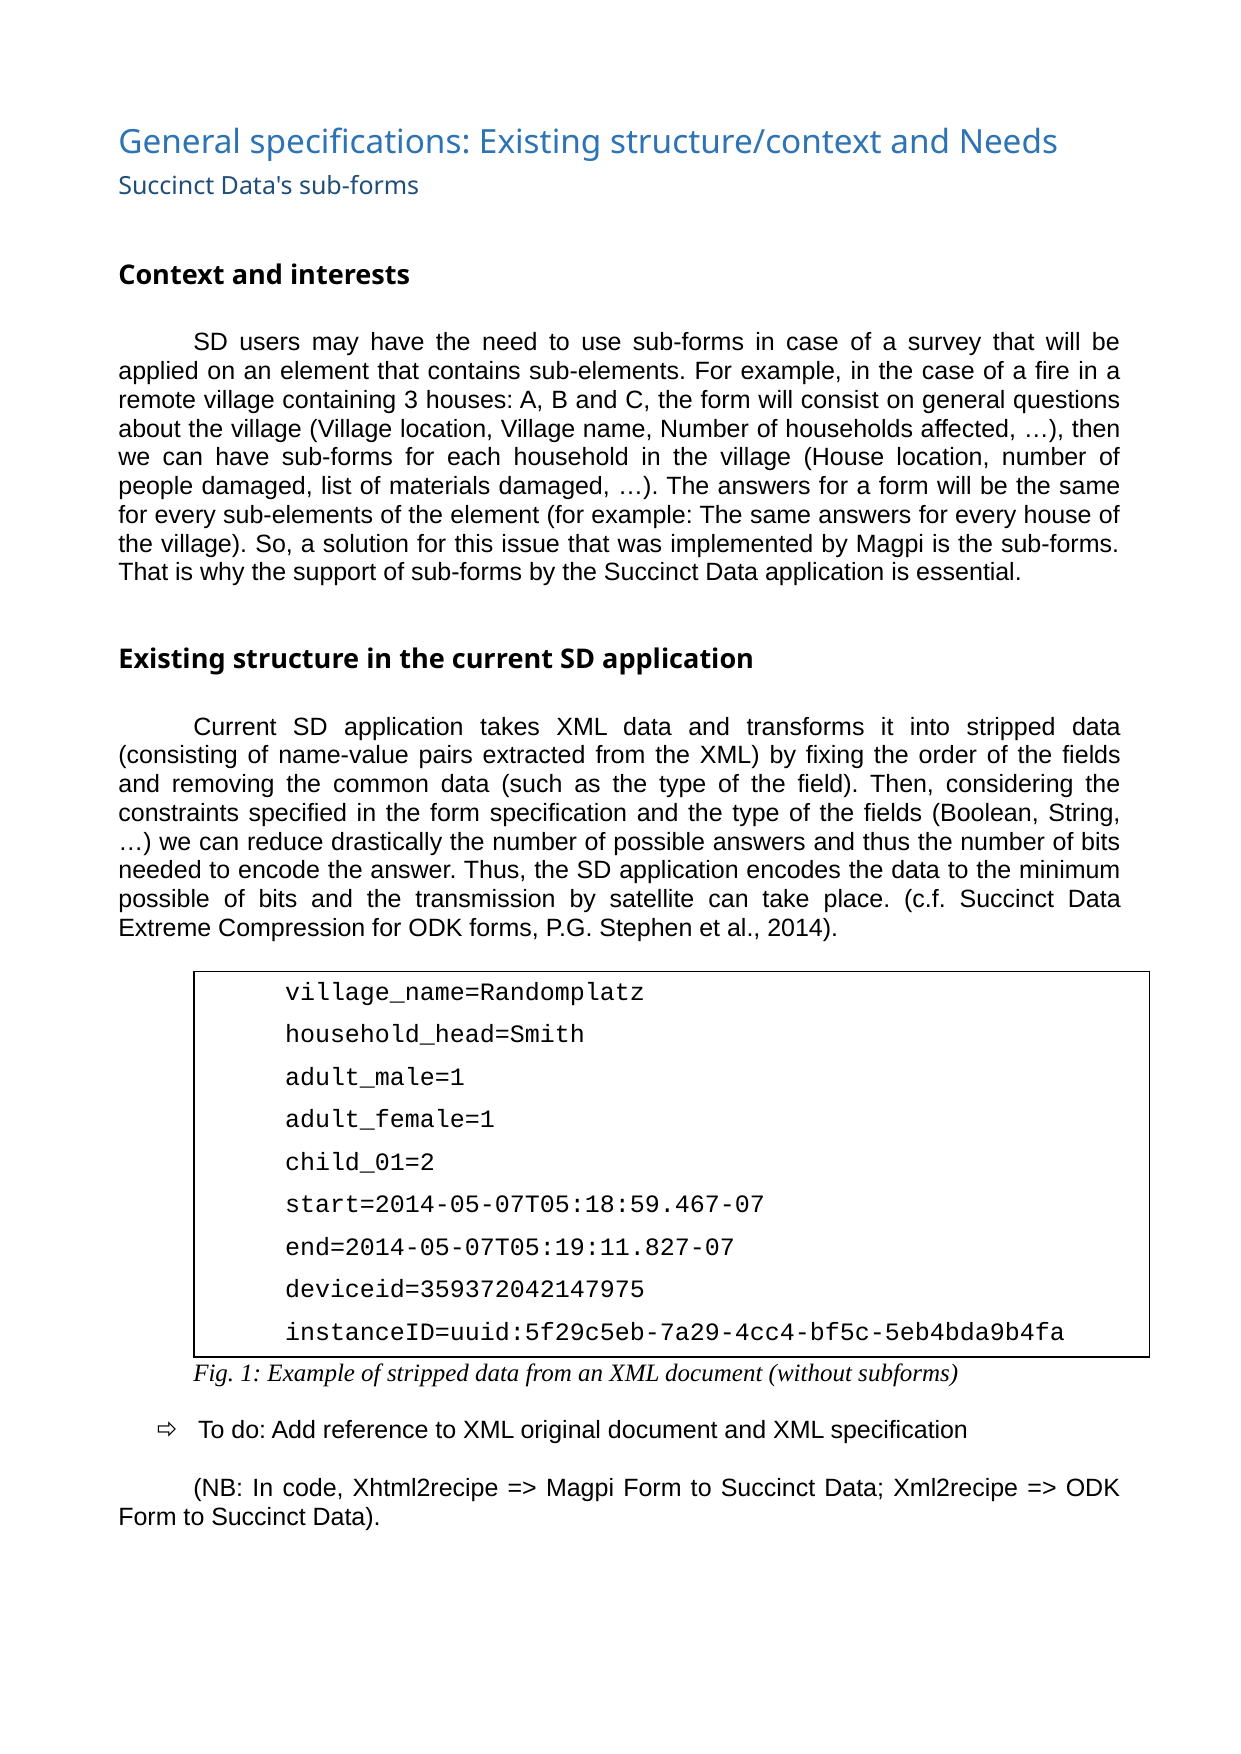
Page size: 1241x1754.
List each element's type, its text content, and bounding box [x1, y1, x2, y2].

text Current SD application takes XML data and transforms it into stripped data (consisting of name-value pairs extracted from the XML) by fixing the order of the fields and removing the common data (such as the type of the field). Then, considering the constraints specified in the form specification and the type of the fields (Boolean, String, …) we can reduce drastically the number of possible answers and thus the number of bits needed to encode the answer. Thus, the SD application encodes the data to the minimum possible of bits and the transmission by satellite can take place. (c.f. Succinct Data Extreme Compression for ODK forms, P.G. Stephen et al., 2014). [118, 712, 1122, 942]
text adult_male=1 [210, 1064, 1133, 1093]
subtitle Succinct Data's sub-forms [118, 168, 1122, 202]
text instanceID=uuid:5f29c5eb-7a29-4cc4-bf5c-5eb4bda9b4fa [210, 1319, 1133, 1348]
text SD users may have the need to use sub-forms in case of a survey that will be applied on an element that contains sub-elements. For example, in the case of a fire in a remote village containing 3 houses: A, B and C, the form will consist on general questions about the village (Village location, Village name, Number of households affected, …), then we can have sub-forms for each household in the village (House location, number of people damaged, list of materials damaged, …). The answers for a form will be the same for every sub-elements of the element (for example: The same answers for every house of the village). So, a solution for this issue that was implemented by Magpi is the sub-forms. That is why the support of sub-forms by the Succinct Data application is essential. [118, 327, 1122, 586]
subtitle Context and interests [118, 256, 1122, 292]
text (NB: In code, Xhtml2recipe => Magpi Form to Succinct Data; Xml2recipe => ODK Form to Succinct Data). [118, 1473, 1122, 1530]
text adult_female=1 [210, 1107, 1133, 1135]
text Fig. 1: Example of stripped data from an XML document (without subforms) [118, 1358, 1122, 1386]
list To do: Add reference to XML original document and XML specification [156, 1415, 1122, 1444]
text deviceid=359372042147975 [210, 1277, 1133, 1305]
subtitle Existing structure in the current SD application [118, 640, 1122, 677]
text child_01=2 [210, 1149, 1133, 1178]
text end=2014-05-07T05:19:11.827-07 [210, 1234, 1133, 1263]
text household_head=Smith [210, 1022, 1133, 1050]
subtitle General specifications: Existing structure/context and Needs [118, 118, 1122, 163]
text village_name=Randomplatz [210, 979, 1133, 1008]
text start=2014-05-07T05:18:59.467-07 [210, 1192, 1133, 1220]
